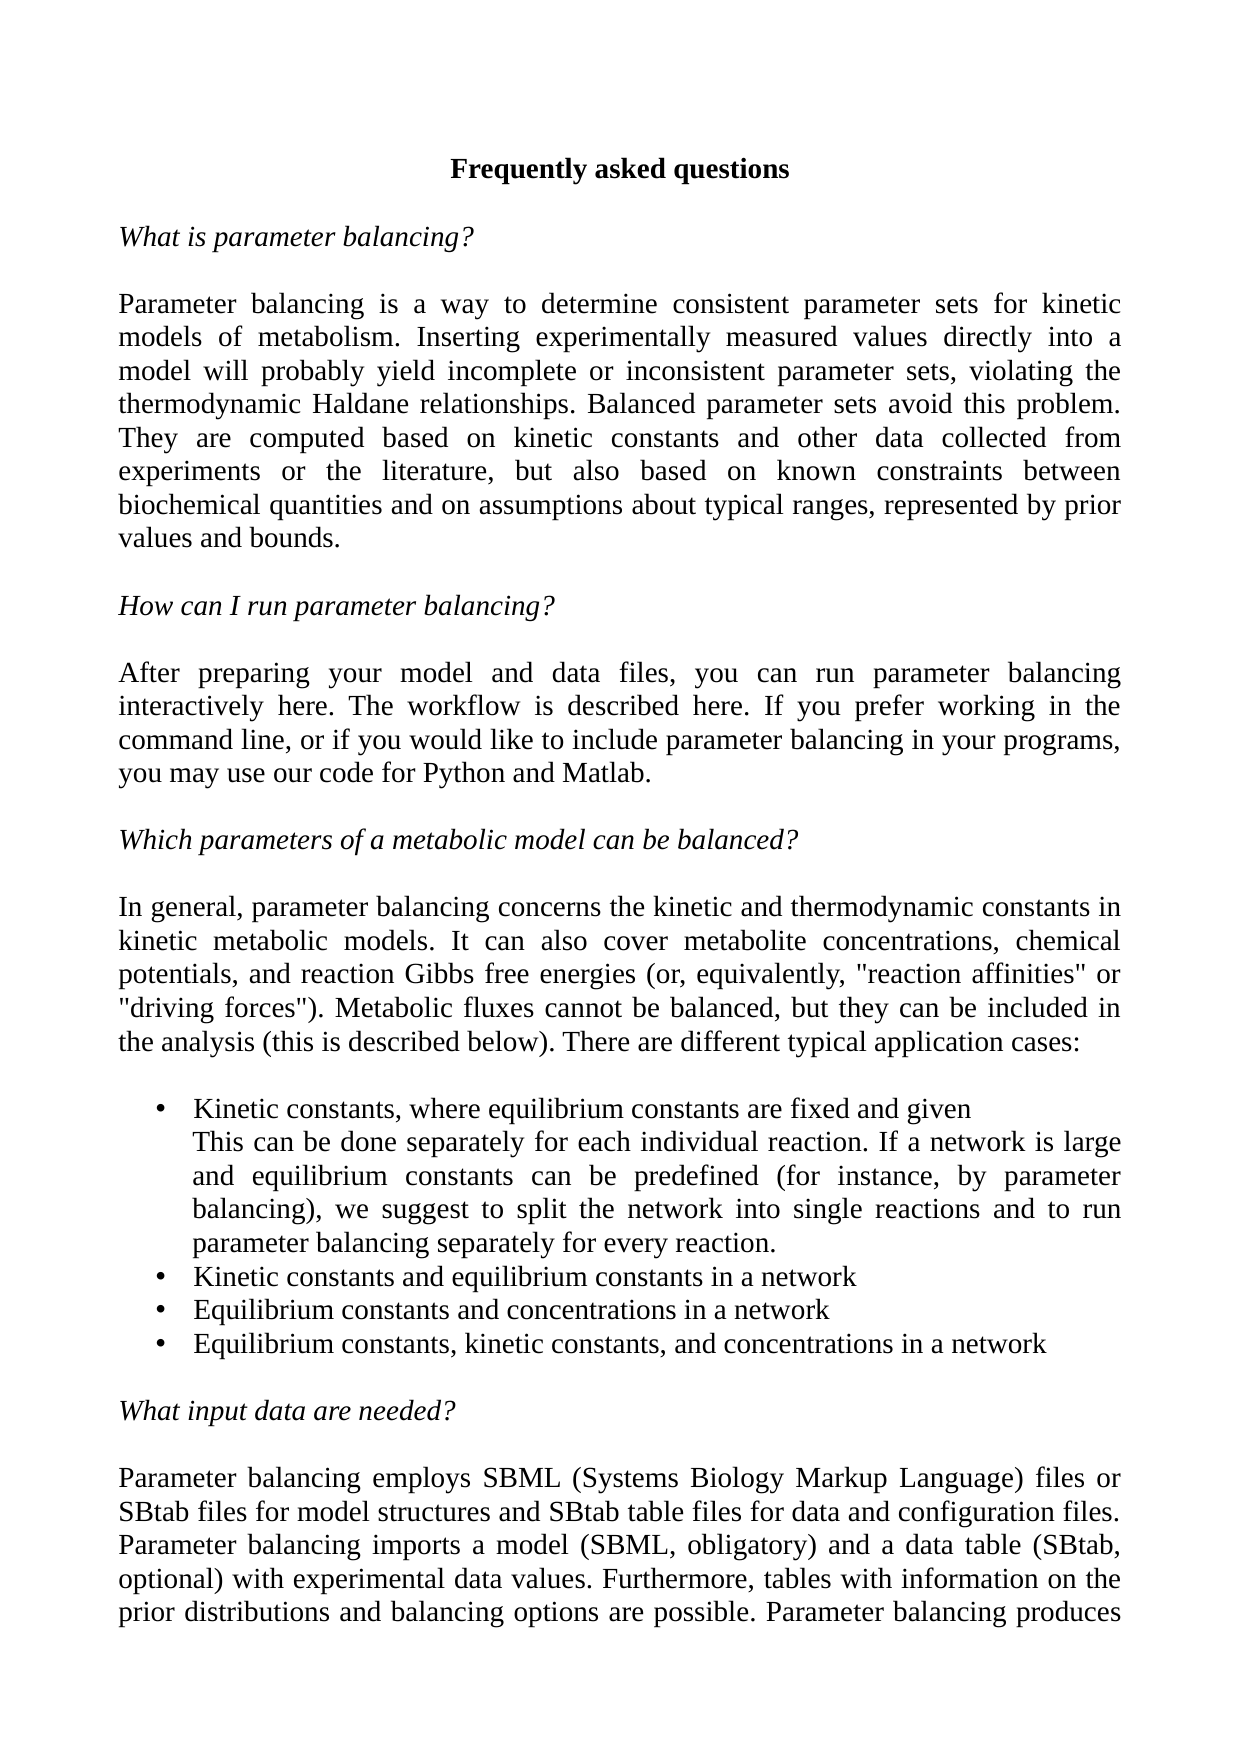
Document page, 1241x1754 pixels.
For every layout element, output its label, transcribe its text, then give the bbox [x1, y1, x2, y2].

text How can I run parameter balancing? [118, 588, 1122, 621]
list Equilibrium constants and concentrations in a network [156, 1292, 1122, 1326]
text Which parameters of a metabolic model can be balanced? [118, 822, 1122, 856]
text After preparing your model and data files, you can run parameter balancing interactively here. The workflow is described here. If you prefer working in the command line, or if you would like to include parameter balancing in your programs, you may use our code for Python and Matlab. [118, 655, 1122, 789]
text This can be done separately for each individual reaction. If a network is large and equilibrium constants can be predefined (for instance, by parameter balancing), we suggest to split the network into single reactions and to run parameter balancing separately for every reaction. [192, 1124, 1122, 1259]
text Parameter balancing employs SBML (Systems Biology Markup Language) files or SBtab files for model structures and SBtab table files for data and configuration files. Parameter balancing imports a model (SBML, obligatory) and a data table (SBtab, optional) with experimental data values. Furthermore, tables with information on the prior distributions and balancing options are possible. Parameter balancing produces [118, 1460, 1122, 1628]
text In general, parameter balancing concerns the kinetic and thermodynamic constants in kinetic metabolic models. It can also cover metabolite concentrations, chemical potentials, and reaction Gibbs free energies (or, equivalently, "reaction affinities" or "driving forces"). Metabolic fluxes cannot be balanced, but they can be included in the analysis (this is described below). There are different typical application cases: [118, 889, 1122, 1057]
text What is parameter balancing? [118, 219, 1122, 252]
list Equilibrium constants, kinetic constants, and concentrations in a network [156, 1326, 1122, 1359]
list Kinetic constants, where equilibrium constants are fixed and given [156, 1091, 1122, 1124]
list Kinetic constants and equilibrium constants in a network [156, 1259, 1122, 1292]
text Parameter balancing is a way to determine consistent parameter sets for kinetic models of metabolism. Inserting experimentally measured values directly into a model will probably yield incomplete or inconsistent parameter sets, violating the thermodynamic Haldane relationships. Balanced parameter sets avoid this problem. They are computed based on kinetic constants and other data collected from experiments or the literature, but also based on known constraints between biochemical quantities and on assumptions about typical ranges, represented by prior values and bounds. [118, 286, 1122, 554]
text What input data are needed? [118, 1393, 1122, 1427]
text Frequently asked questions [118, 152, 1122, 185]
